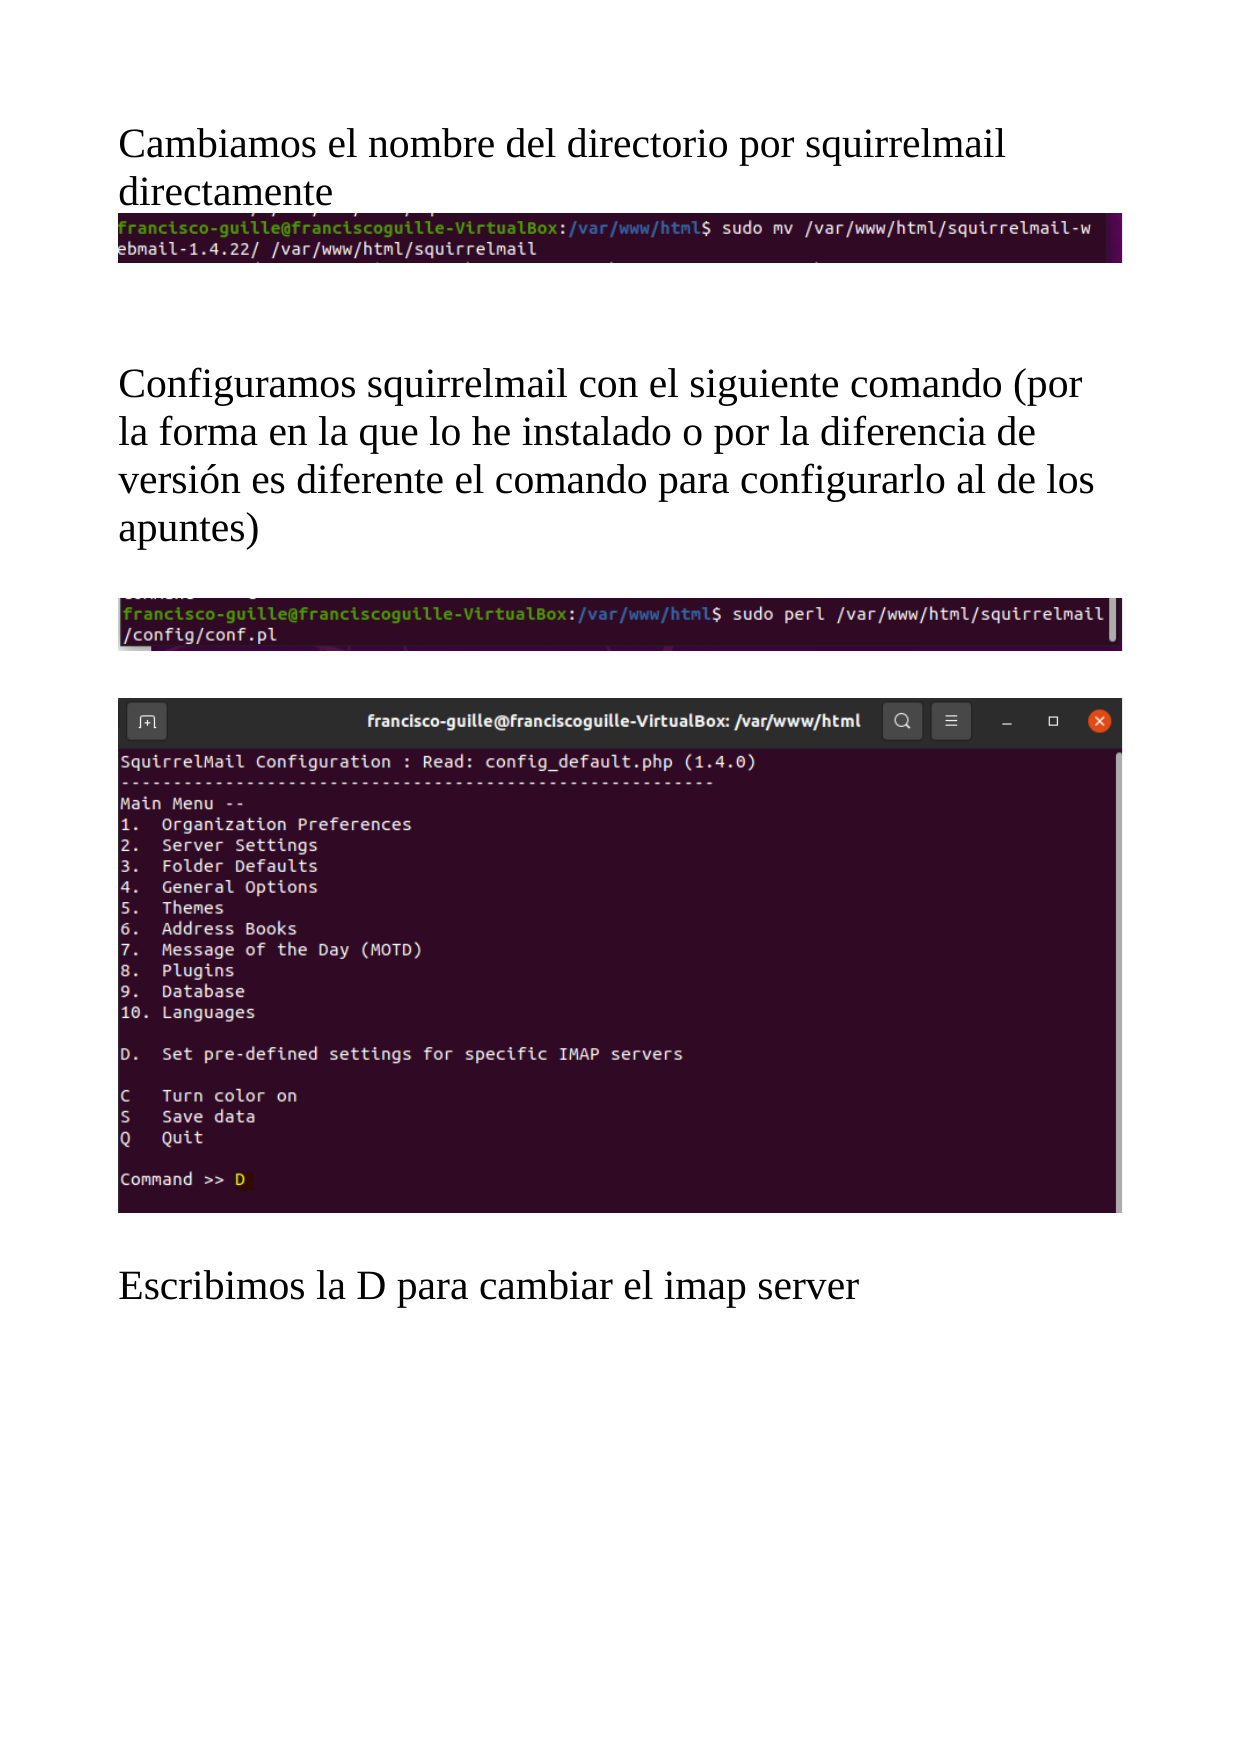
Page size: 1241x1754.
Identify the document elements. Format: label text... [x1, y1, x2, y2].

text Configuramos squirrelmail con el siguiente comando (por la forma en la que lo he instalado o por la diferencia de versión es diferente el comando para configurarlo al de los apuntes) [118, 359, 1122, 550]
picture [118, 698, 1123, 1213]
picture [118, 213, 1123, 263]
text Escribimos la D para cambiar el imap server [118, 1261, 1122, 1309]
text Cambiamos el nombre del directorio por squirrelmail directamente [118, 118, 1122, 213]
picture [118, 598, 1123, 651]
